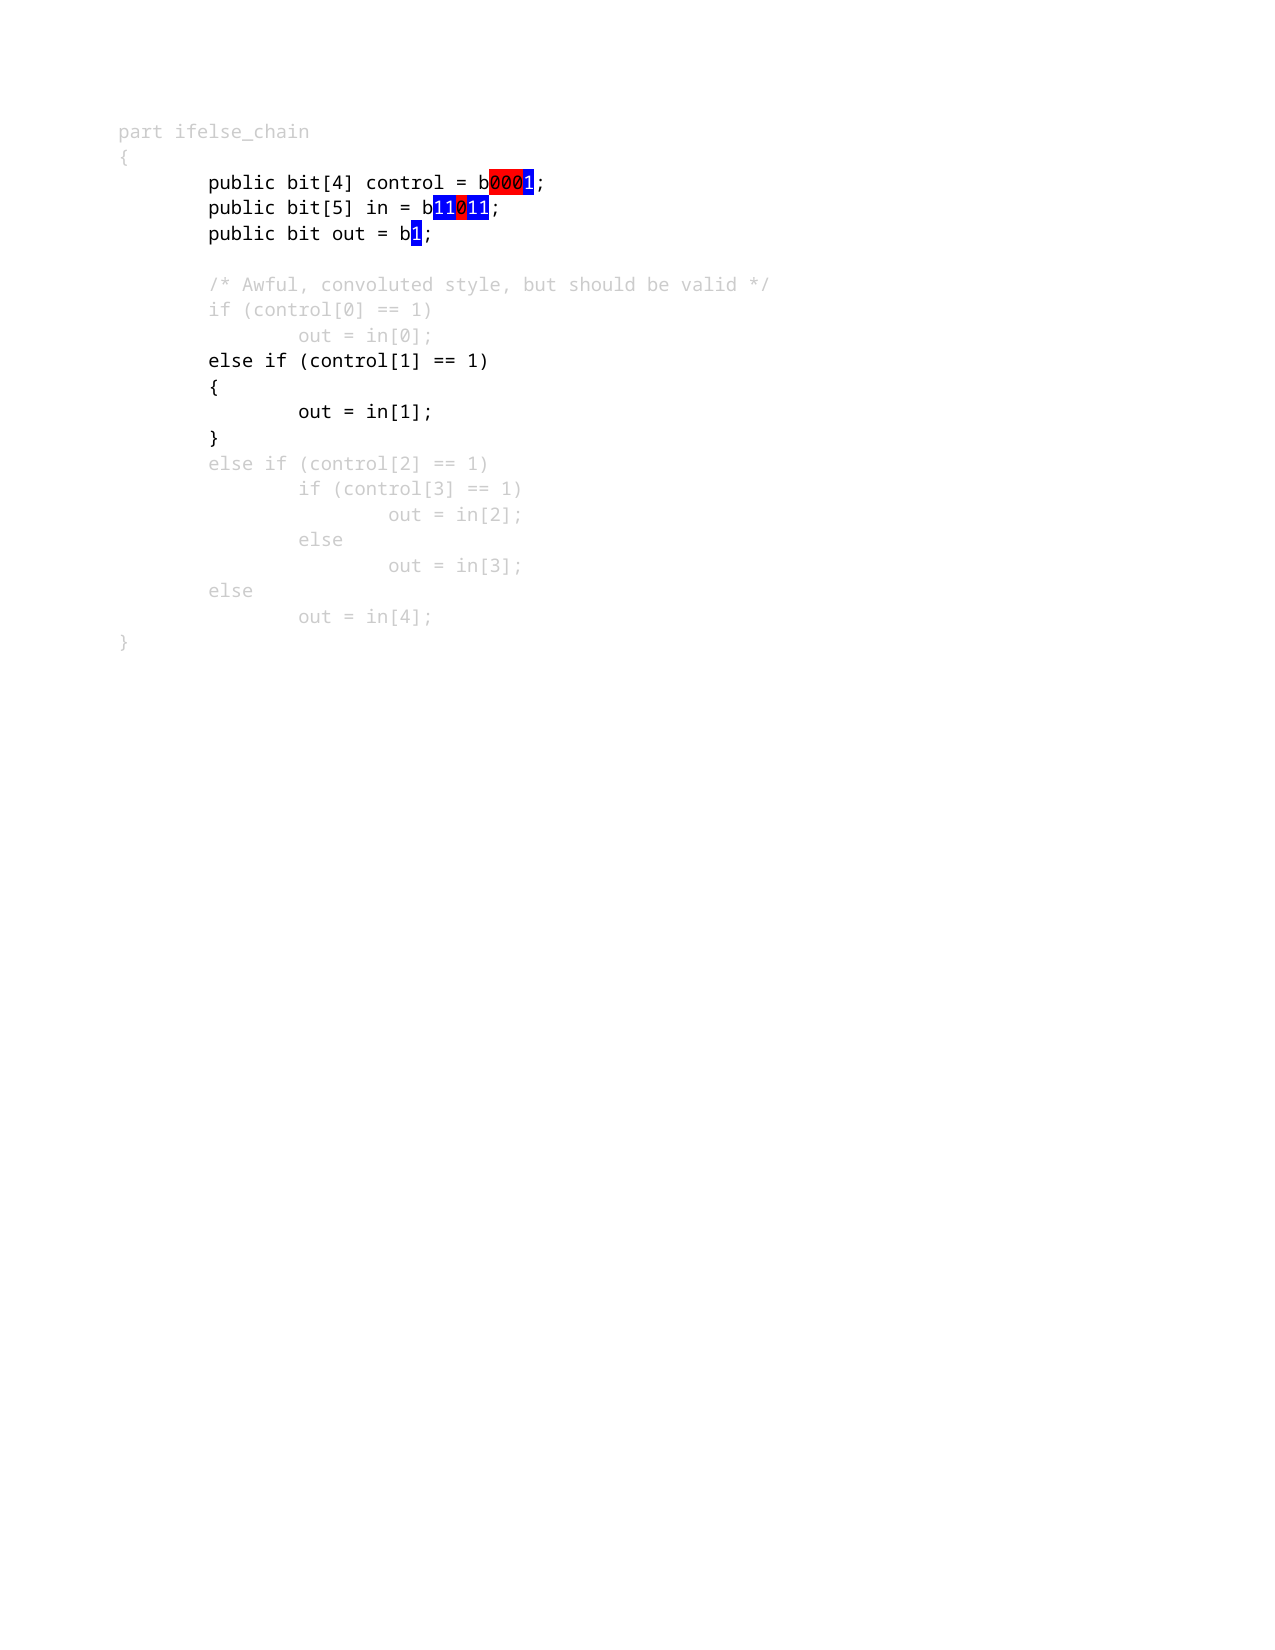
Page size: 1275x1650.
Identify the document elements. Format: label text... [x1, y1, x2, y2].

text out = in[3]; [118, 552, 1157, 577]
text out = in[4]; [118, 603, 1157, 628]
text else [118, 526, 1157, 552]
text if (control[0] == 1) [118, 297, 1157, 322]
text } [118, 628, 1157, 654]
text if (control[3] == 1) [118, 475, 1157, 501]
text out = in[2]; [118, 501, 1157, 526]
text { [118, 373, 1157, 399]
text /* Awful, convoluted style, but should be valid */ [118, 271, 1157, 297]
text public bit out = b1; [118, 220, 1157, 246]
text } [118, 424, 1157, 450]
text public bit[5] in = b11011; [118, 195, 1157, 220]
text part ifelse_chain [118, 118, 1157, 144]
text public bit[4] control = b0001; [118, 169, 1157, 195]
text else [118, 577, 1157, 603]
text { [118, 144, 1157, 169]
text else if (control[2] == 1) [118, 450, 1157, 475]
text out = in[1]; [118, 399, 1157, 424]
text out = in[0]; [118, 322, 1157, 348]
text else if (control[1] == 1) [118, 348, 1157, 373]
